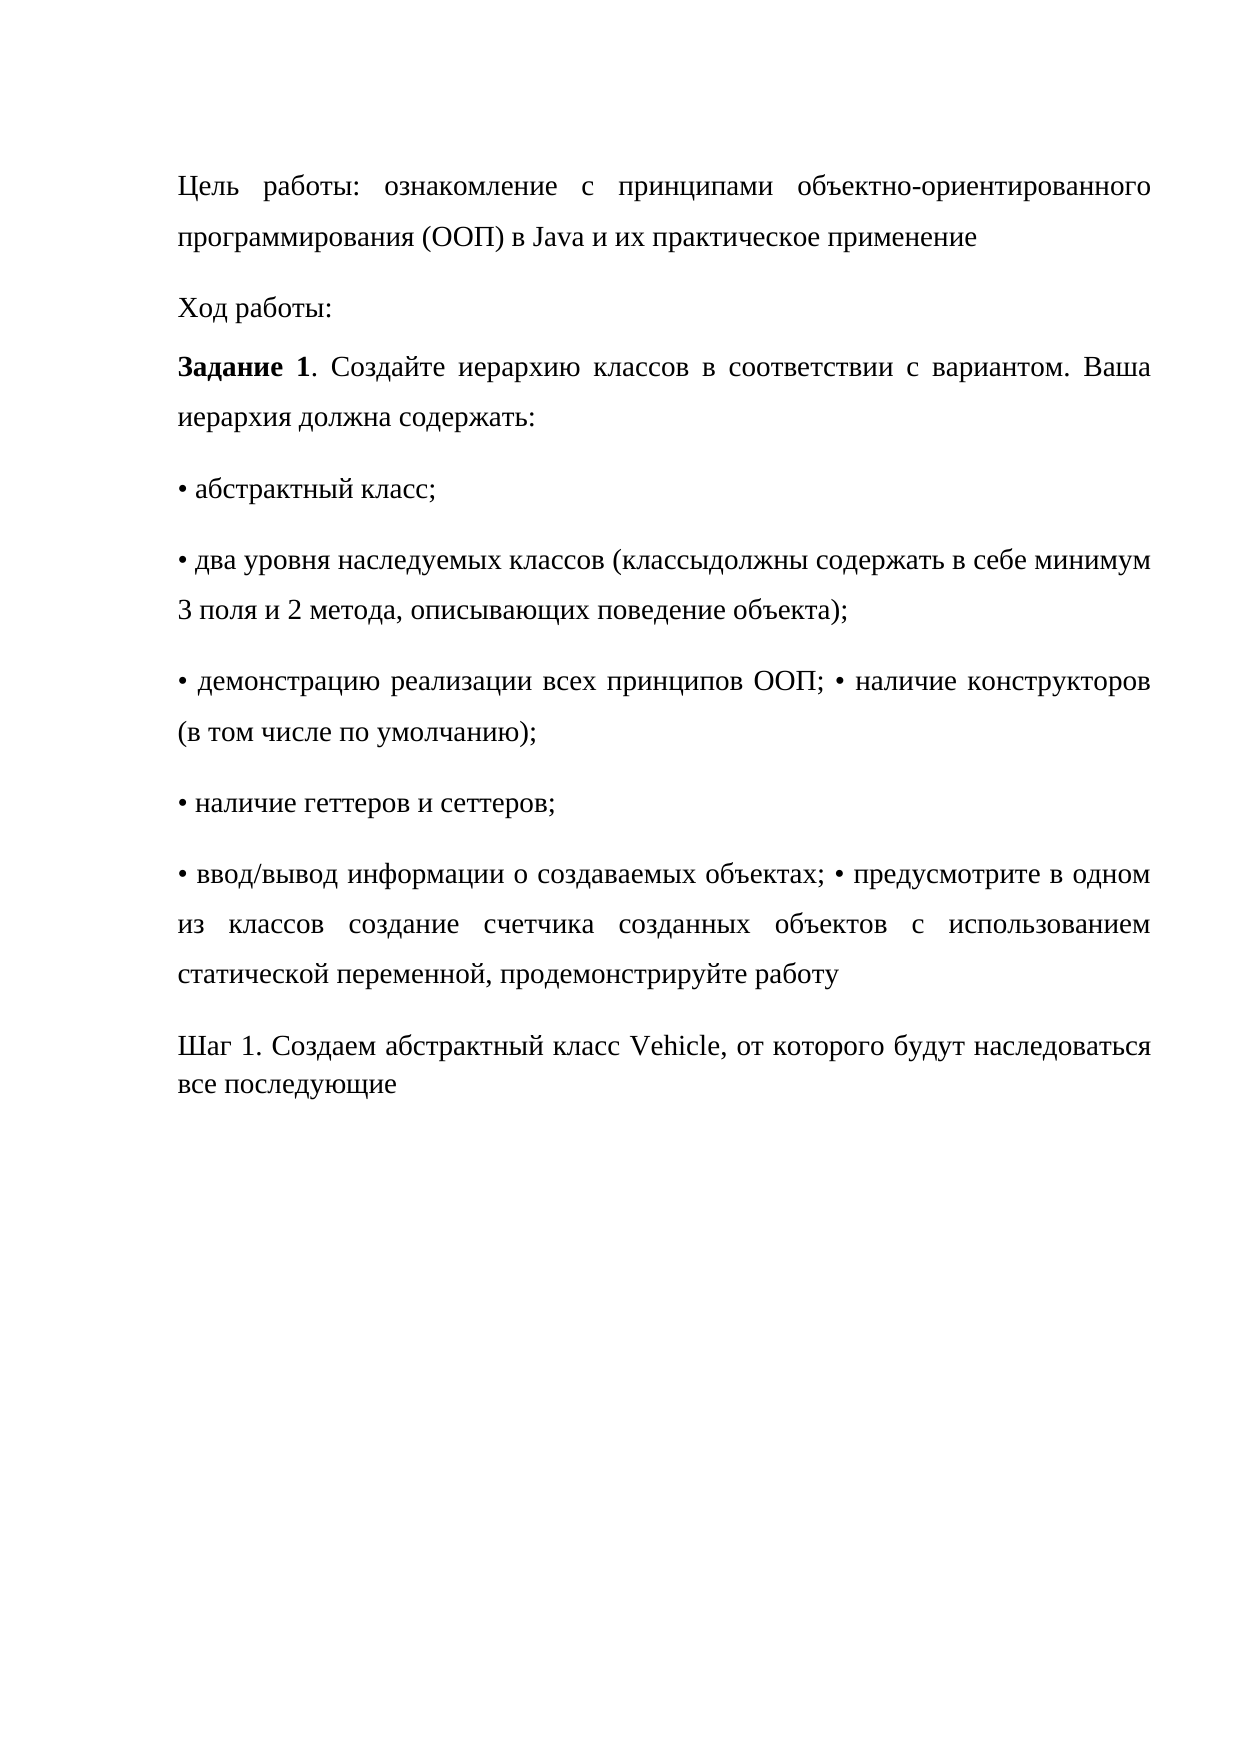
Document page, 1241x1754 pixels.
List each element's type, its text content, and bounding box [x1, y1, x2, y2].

text Ход работы: [177, 290, 1152, 323]
text Цель работы: ознакомление с принципами объектно-ориентированного программирования (ООП) в Java и их практическое применение [177, 168, 1152, 252]
text Задание 1. Создайте иерархию классов в соответствии с вариантом. Ваша иерархия должна содержать: [177, 349, 1152, 433]
text • абстрактный класс; [177, 471, 1152, 504]
text • два уровня наследуемых классов (классыдолжны содержать в себе минимум 3 поля и 2 метода, описывающих поведение объекта); [177, 542, 1152, 626]
text Шаг 1. Создаем абстрактный класс Vehicle, от которого будут наследоваться все последующие [177, 1028, 1152, 1100]
text • наличие геттеров и сеттеров; [177, 785, 1152, 818]
text • демонстрацию реализации всех принципов ООП; • наличие конструкторов (в том числе по умолчанию); [177, 663, 1152, 747]
text • ввод/вывод информации о создаваемых объектах; • предусмотрите в одном из классов создание счетчика созданных объектов с использованием статической переменной, продемонстрируйте работу [177, 856, 1152, 990]
